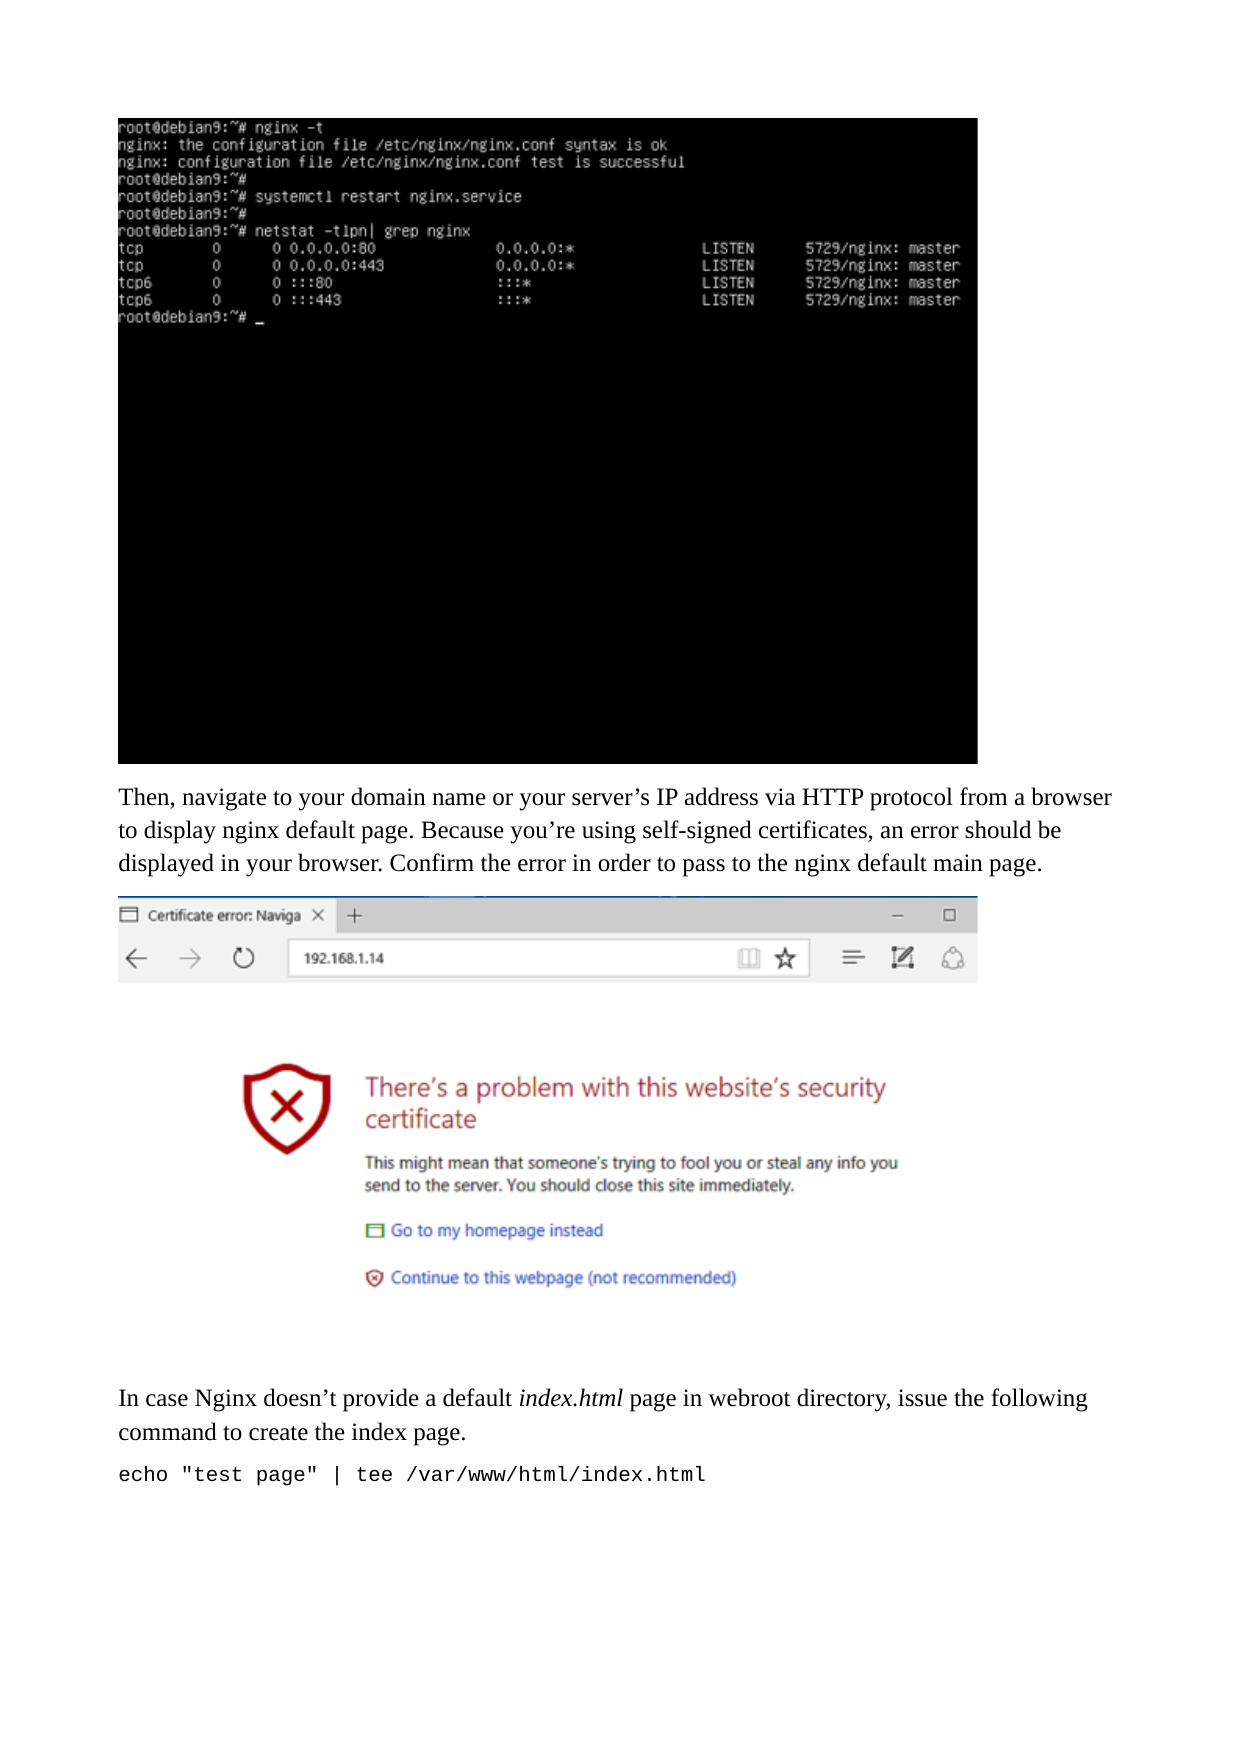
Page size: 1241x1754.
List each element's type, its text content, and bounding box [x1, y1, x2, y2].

text Then, navigate to your domain name or your server’s IP address via HTTP protocol from a browser to display nginx default page. Because you’re using self-signed certificates, an error should be displayed in your browser. Confirm the error in order to pass to the nginx default main page. [118, 782, 1122, 877]
picture [118, 896, 978, 1365]
text echo "test page" | tee /var/www/html/index.html [118, 1464, 1122, 1488]
picture [118, 118, 978, 764]
text In case Nginx doesn’t provide a default index.html page in webroot directory, issue the following command to create the index page. [118, 1383, 1122, 1445]
